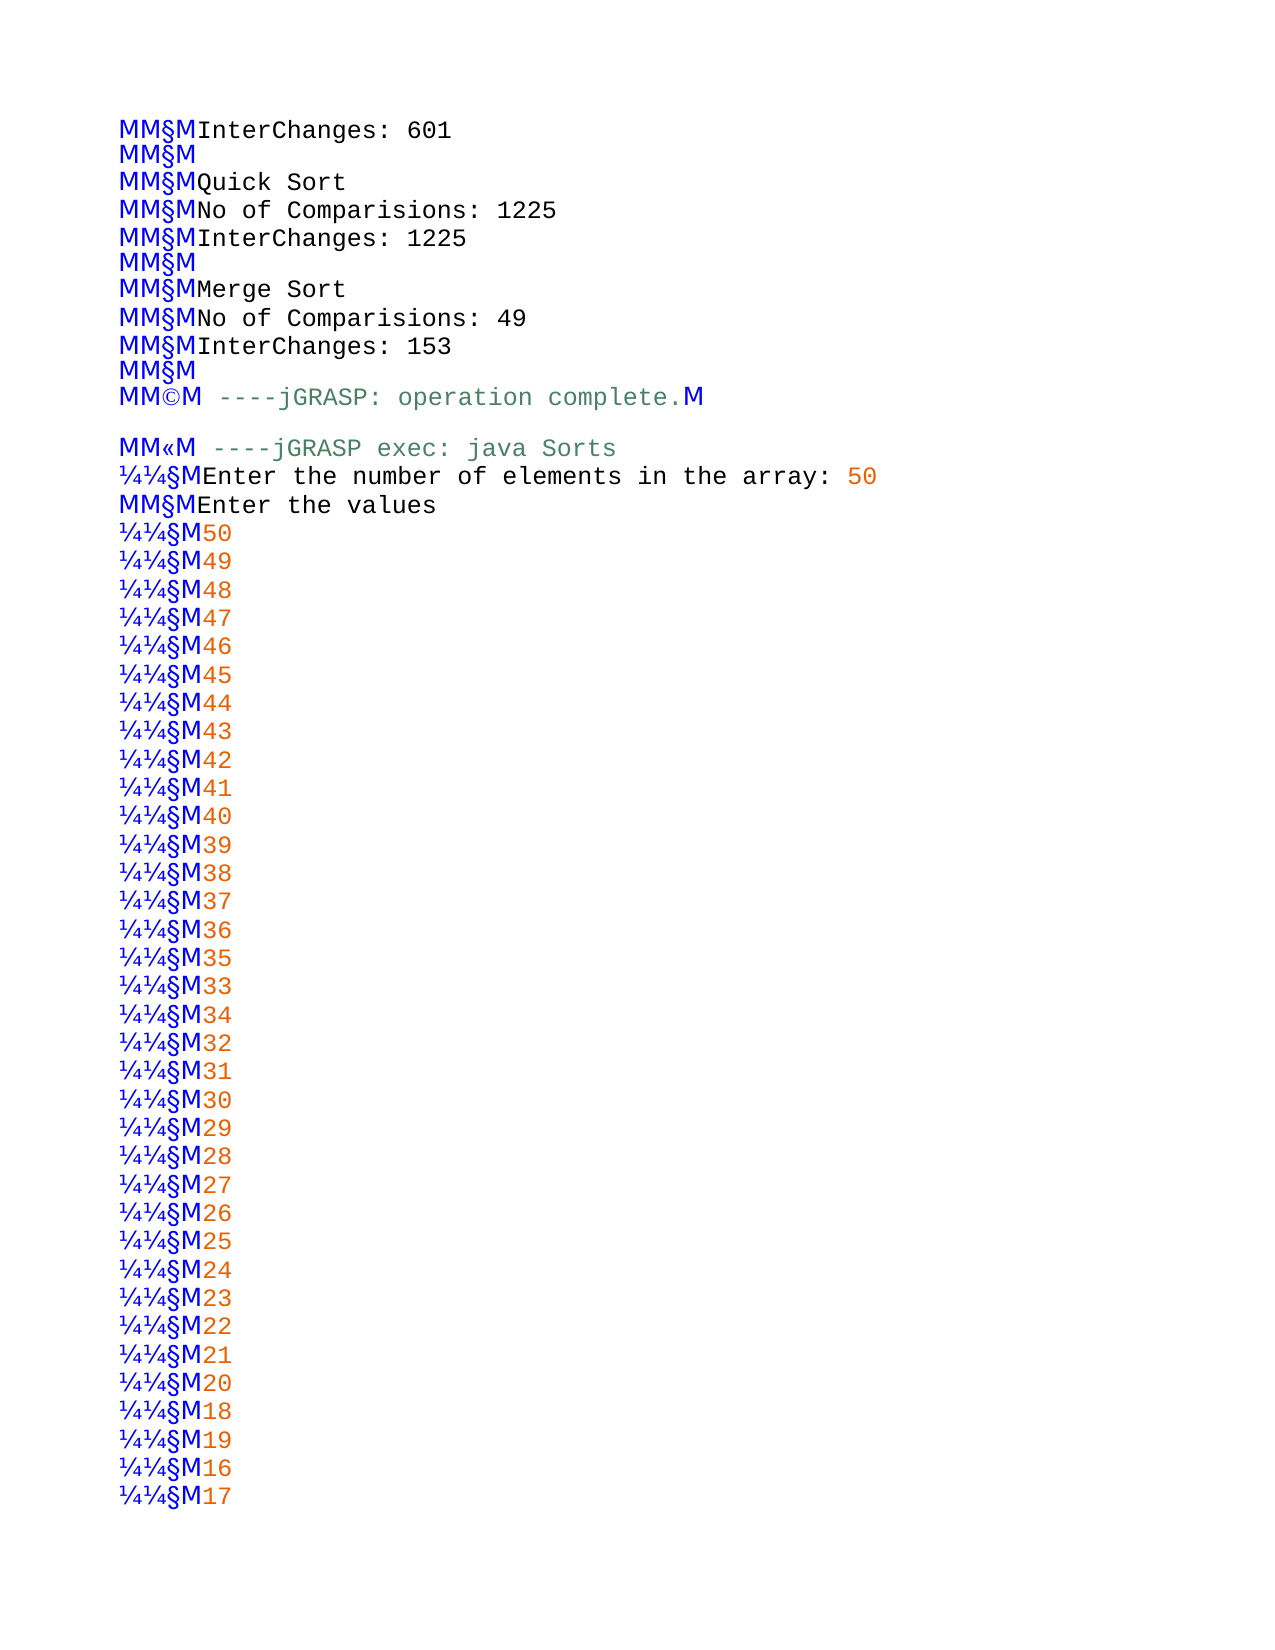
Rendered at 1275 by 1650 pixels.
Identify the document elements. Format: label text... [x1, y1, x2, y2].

text MM§MInterChanges: 601 MM§M MM§MQuick Sort MM§MNo of Comparisions: 1225 MM§MInterChanges: 1225 MM§M MM§MMerge Sort MM§MNo of Comparisions: 49 MM§MInterChanges: 153 MM§M MM©M ----jGRASP: operation complete.M MM«M ----jGRASP exec: java Sorts ¼¼§MEnter the number of elements in the array: 50 MM§MEnter the values ¼¼§M50 ¼¼§M49 ¼¼§M48 ¼¼§M47 ¼¼§M46 ¼¼§M45 ¼¼§M44 ¼¼§M43 ¼¼§M42 ¼¼§M41 ¼¼§M40 ¼¼§M39 ¼¼§M38 ¼¼§M37 ¼¼§M36 ¼¼§M35 ¼¼§M33 ¼¼§M34 ¼¼§M32 ¼¼§M31 ¼¼§M30 ¼¼§M29 ¼¼§M28 ¼¼§M27 ¼¼§M26 ¼¼§M25 ¼¼§M24 ¼¼§M23 ¼¼§M22 ¼¼§M21 ¼¼§M20 ¼¼§M18 ¼¼§M19 ¼¼§M16 ¼¼§M17 [118, 118, 1157, 1512]
